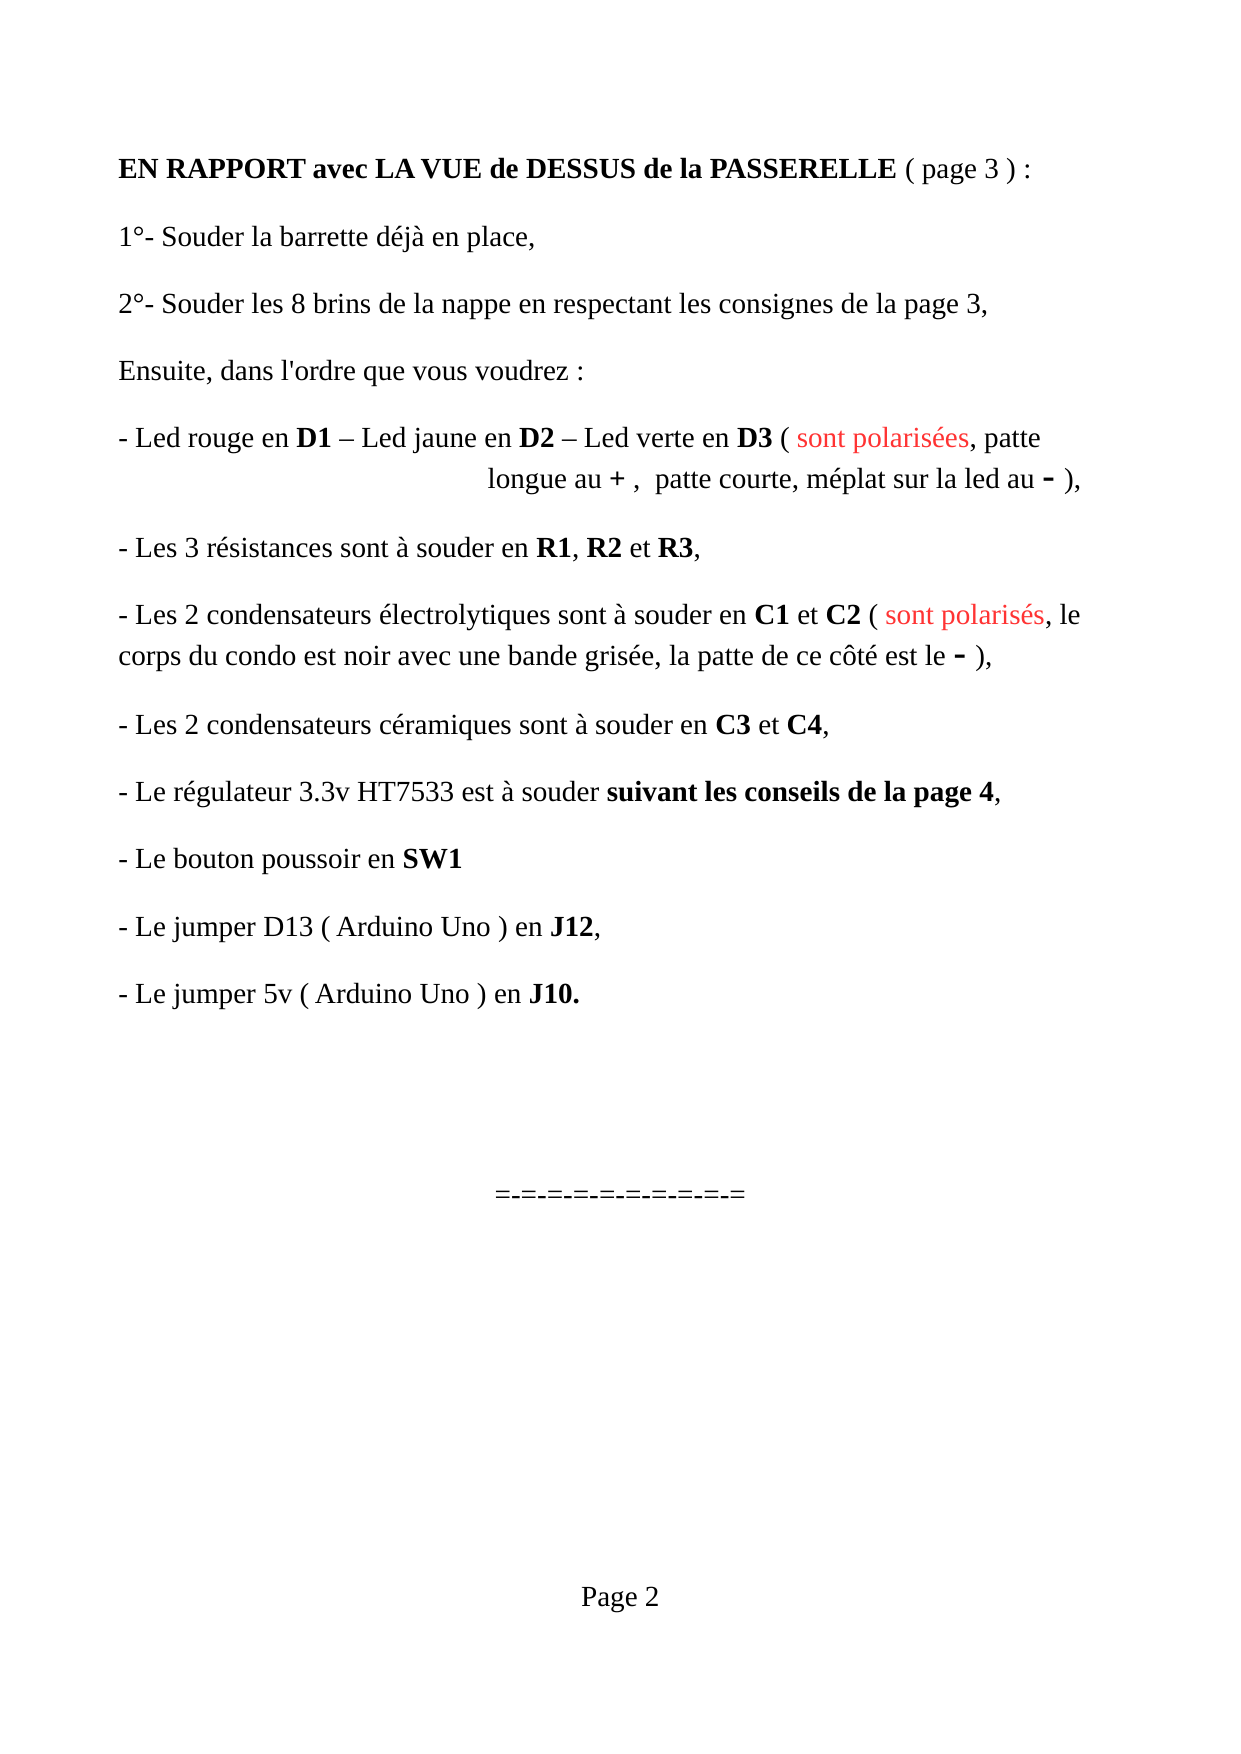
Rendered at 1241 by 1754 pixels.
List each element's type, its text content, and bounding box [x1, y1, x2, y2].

text - Les 3 résistances sont à souder en R1, R2 et R3, [118, 530, 1122, 564]
text - Les 2 condensateurs électrolytiques sont à souder en C1 et C2 ( sont polarisés, le corps du condo est noir avec une bande grisée, la patte de ce côté est le - ), [118, 597, 1122, 674]
text =-=-=-=-=-=-=-=-=-= [118, 1177, 1122, 1211]
text - Led rouge en D1 – Led jaune en D2 – Led verte en D3 ( sont polarisées, patte longue au + , patte courte, méplat sur la led au - ), [118, 420, 1122, 497]
text Page 2 [118, 1579, 1122, 1613]
text 2°- Souder les 8 brins de la nappe en respectant les consignes de la page 3, [118, 286, 1122, 319]
text - Le jumper D13 ( Arduino Uno ) en J12, [118, 909, 1122, 942]
text 1°- Souder la barrette déjà en place, [118, 219, 1122, 252]
text - Les 2 condensateurs céramiques sont à souder en C3 et C4, [118, 707, 1122, 741]
text EN RAPPORT avec LA VUE de DESSUS de la PASSERELLE ( page 3 ) : [118, 152, 1122, 185]
text - Le bouton poussoir en SW1 [118, 842, 1122, 875]
text - Le jumper 5v ( Arduino Uno ) en J10. [118, 976, 1122, 1009]
text - Le régulateur 3.3v HT7533 est à souder suivant les conseils de la page 4, [118, 774, 1122, 808]
text Ensuite, dans l'ordre que vous voudrez : [118, 353, 1122, 386]
